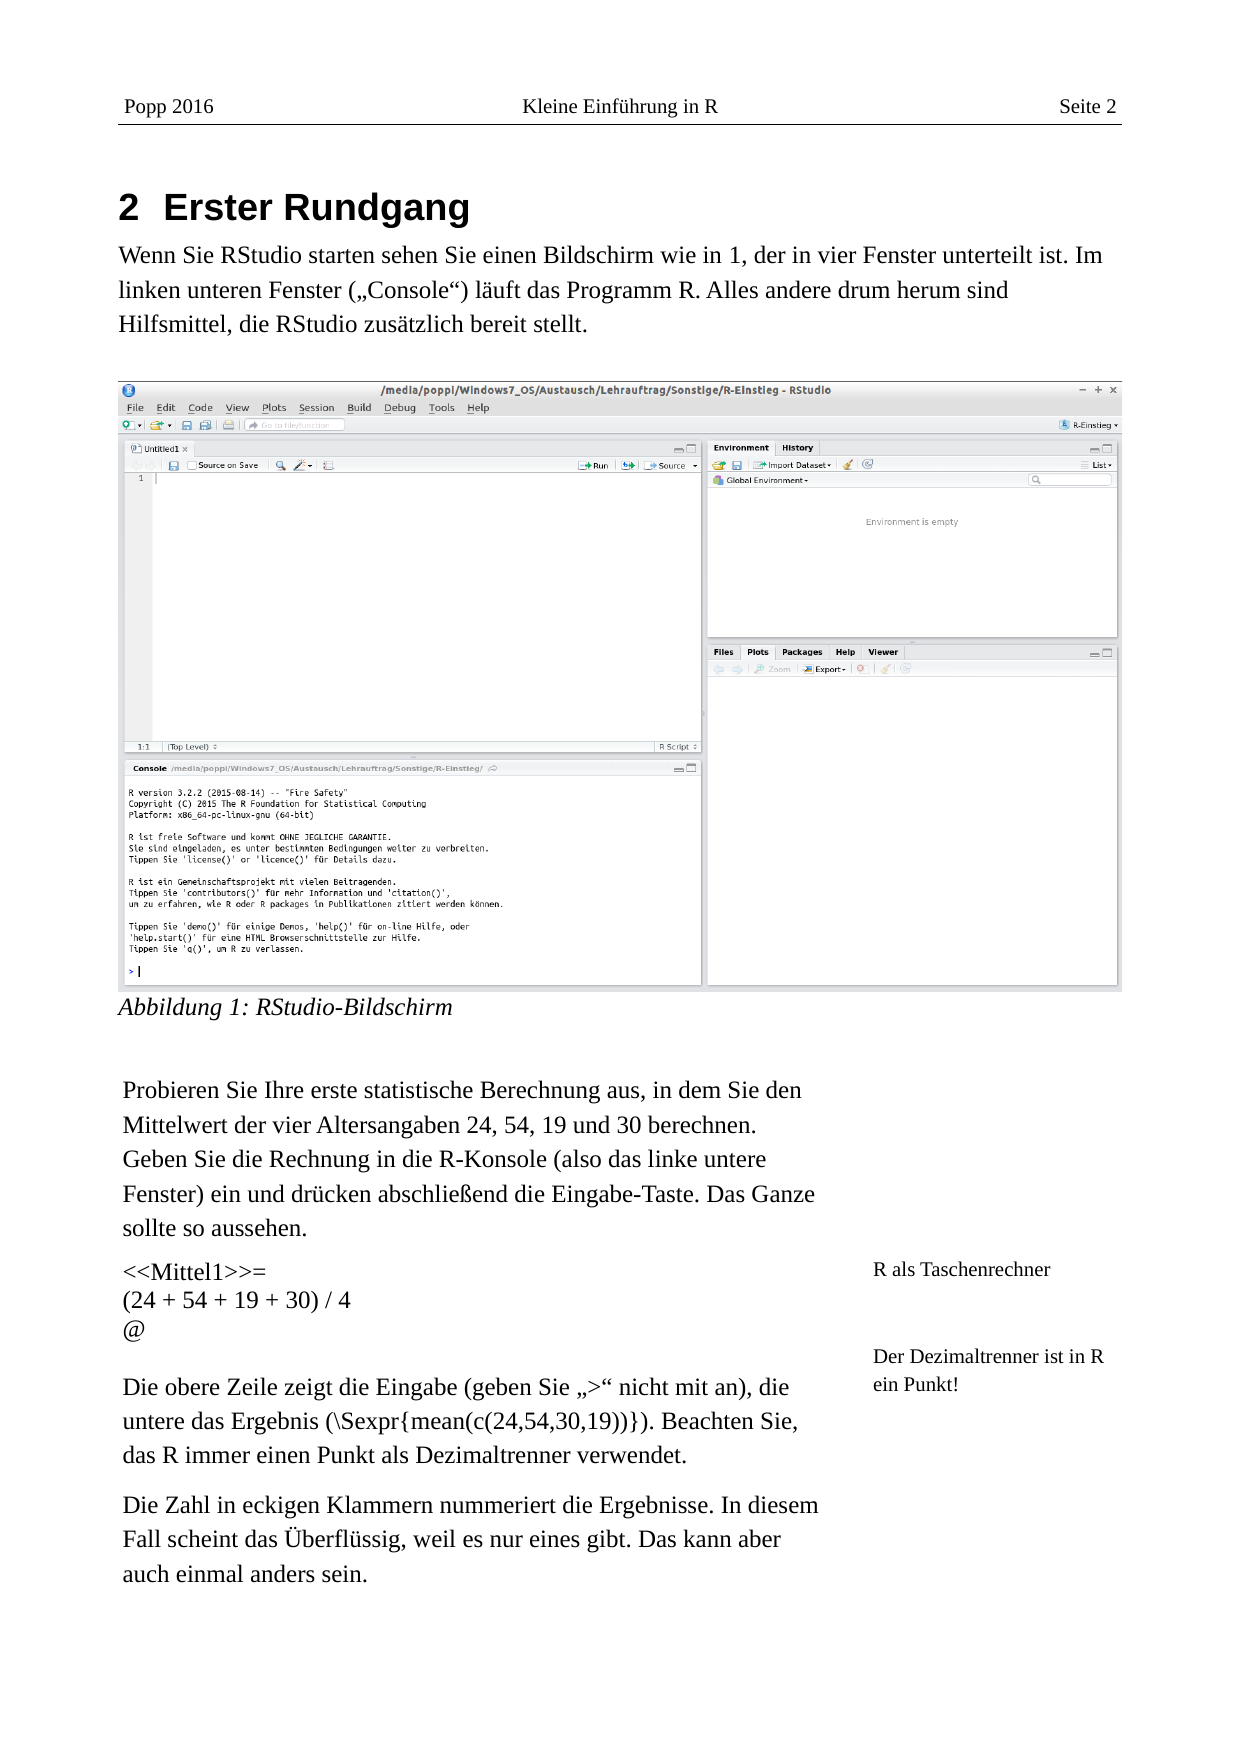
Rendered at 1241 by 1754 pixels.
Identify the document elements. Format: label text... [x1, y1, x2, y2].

table_cell R als Taschenrechner Der Dezimaltrenner ist in R ein Punkt! [855, 1257, 1123, 1602]
table_header Probieren Sie Ihre erste statistische Berechnung aus, in dem Sie den Mittelwert der vier Altersangaben 24, 54, 19 und 30 berechnen. Geben Sie die Rechnung in die R-Konsole (also das linke untere Fenster) ein und drücken abschließend die Eingabe-Taste. Das Ganze sollte so aussehen. [122, 1075, 855, 1257]
subtitle Erster Rundgang [118, 184, 1122, 228]
table_cell <<Mittel1>>= (24 + 54 + 19 + 30) / 4 @ Die obere Zeile zeigt die Eingabe (geben Sie „>“ nicht mit an), die untere das Ergebnis (\Sexpr{mean(c(24,54,30,19))}). Beachten Sie, das R immer einen Punkt als Dezimaltrenner verwendet. Die Zahl in eckigen Klammern nummeriert die Ergebnisse. In diesem Fall scheint das Überflüssig, weil es nur eines gibt. Das kann aber auch einmal anders sein. [122, 1257, 855, 1602]
table_header [855, 1075, 1123, 1257]
picture [118, 381, 1123, 992]
text Wenn Sie RStudio starten sehen Sie einen Bildschirm wie in Abbildung 1, der in vier Fenster unterteilt ist. Im linken unteren Fenster („Console“) läuft das Programm R. Alles andere drum herum sind Hilfsmittel, die RStudio zusätzlich bereit stellt. [118, 241, 1122, 338]
text Abbildung 1: RStudio-Bildschirm [118, 992, 1122, 1021]
